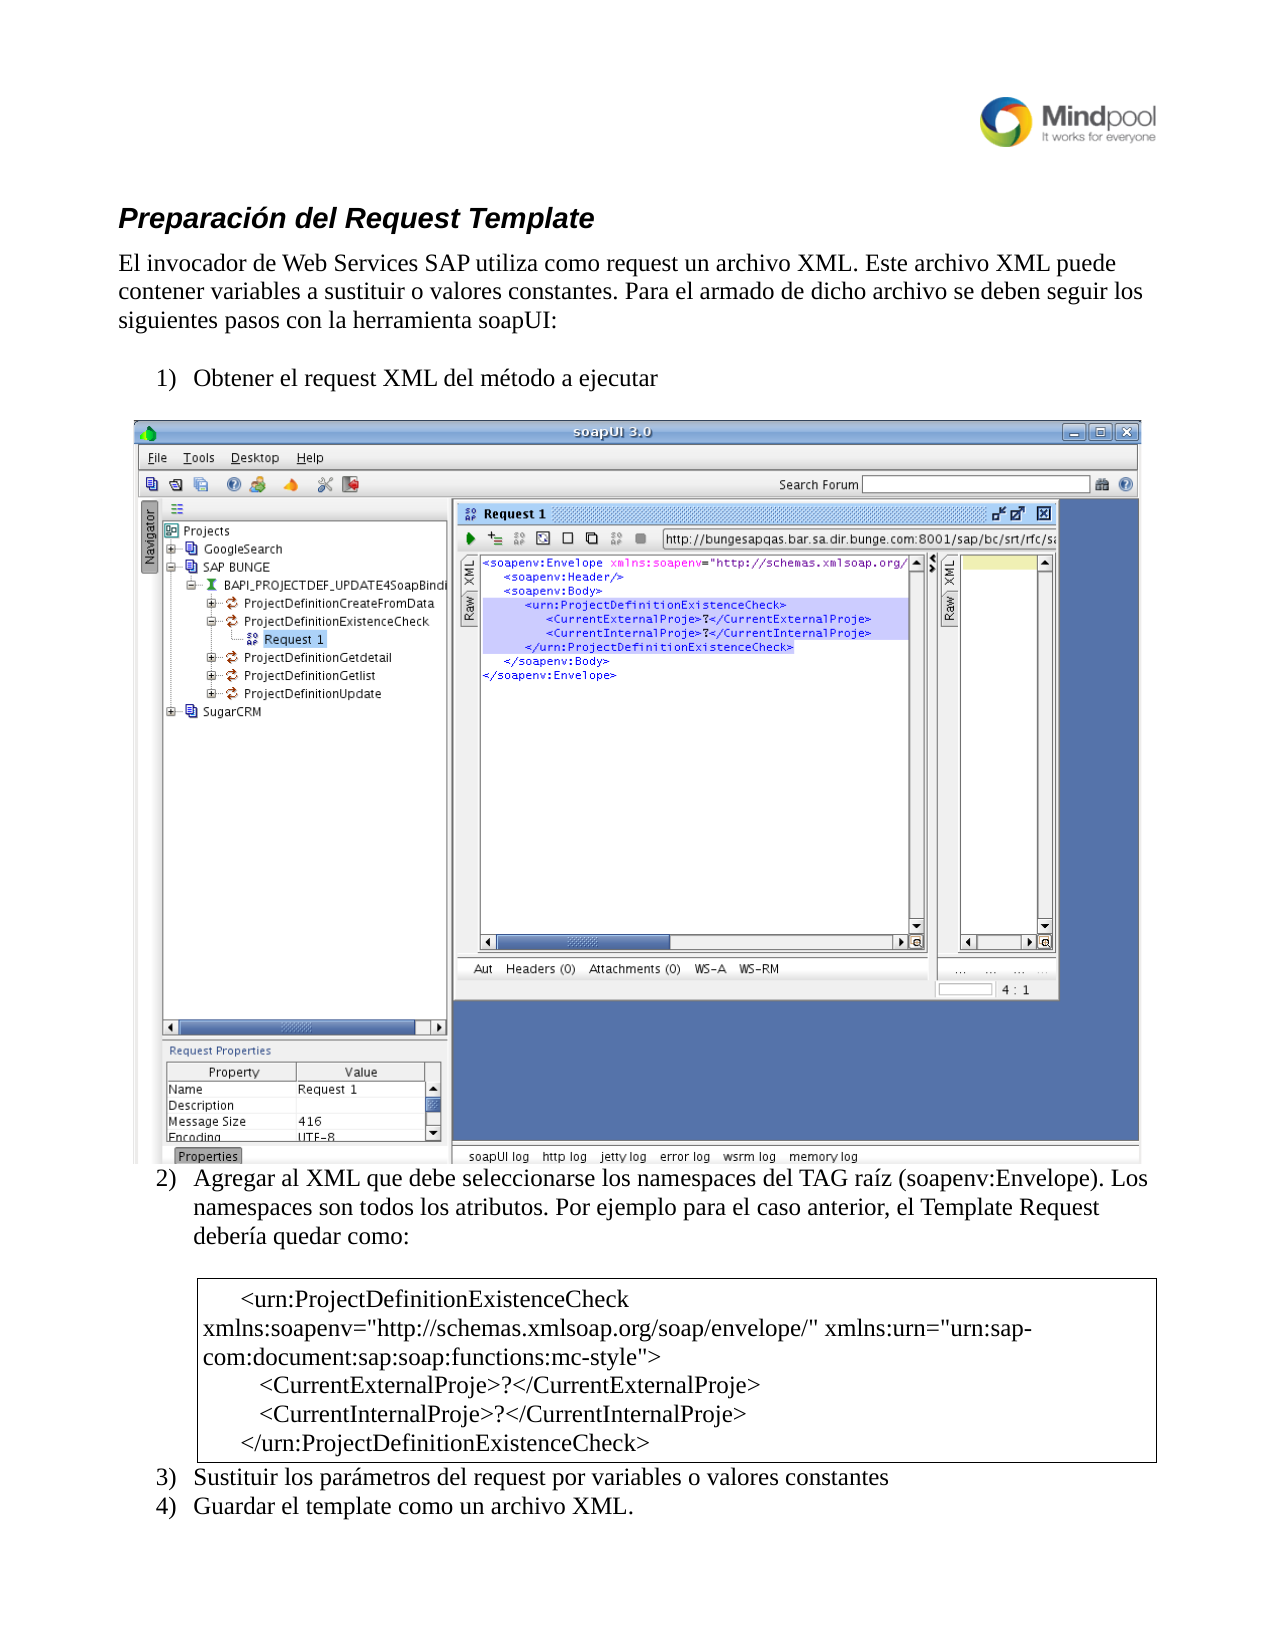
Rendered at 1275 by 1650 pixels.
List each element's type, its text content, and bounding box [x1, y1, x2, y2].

text El invocador de Web Services SAP utiliza como request un archivo XML. Este archivo XML puede contener variables a sustituir o valores constantes. Para el armado de dicho archivo se deben seguir los siguientes pasos con la herramienta soapUI: [118, 248, 1157, 334]
list Obtener el request XML del método a ejecutar [156, 363, 1157, 420]
subtitle Preparación del Request Template [118, 202, 1157, 235]
list Guardar el template como un archivo XML. [156, 1491, 1157, 1520]
picture [133, 420, 1142, 1164]
list Agregar al XML que debe seleccionarse los namespaces del TAG raíz (soapenv:Envelope). Los namespaces son todos los atributos. Por ejemplo para el caso anterior, el Template Request debería quedar como: [156, 420, 1157, 1278]
picture [980, 97, 1156, 147]
table_header <urn:ProjectDefinitionExistenceCheck xmlns:soapenv="http://schemas.xmlsoap.org/soap/envelope/" xmlns:urn="urn:sap-com:document:sap:soap:functions:mc-style"> <CurrentExternalProje>?</CurrentExternalProje> <CurrentInternalProje>?</CurrentInternalProje> </urn:ProjectDefinitionExistenceCheck> [198, 1279, 1156, 1462]
list Sustituir los parámetros del request por variables o valores constantes [156, 1462, 1157, 1491]
